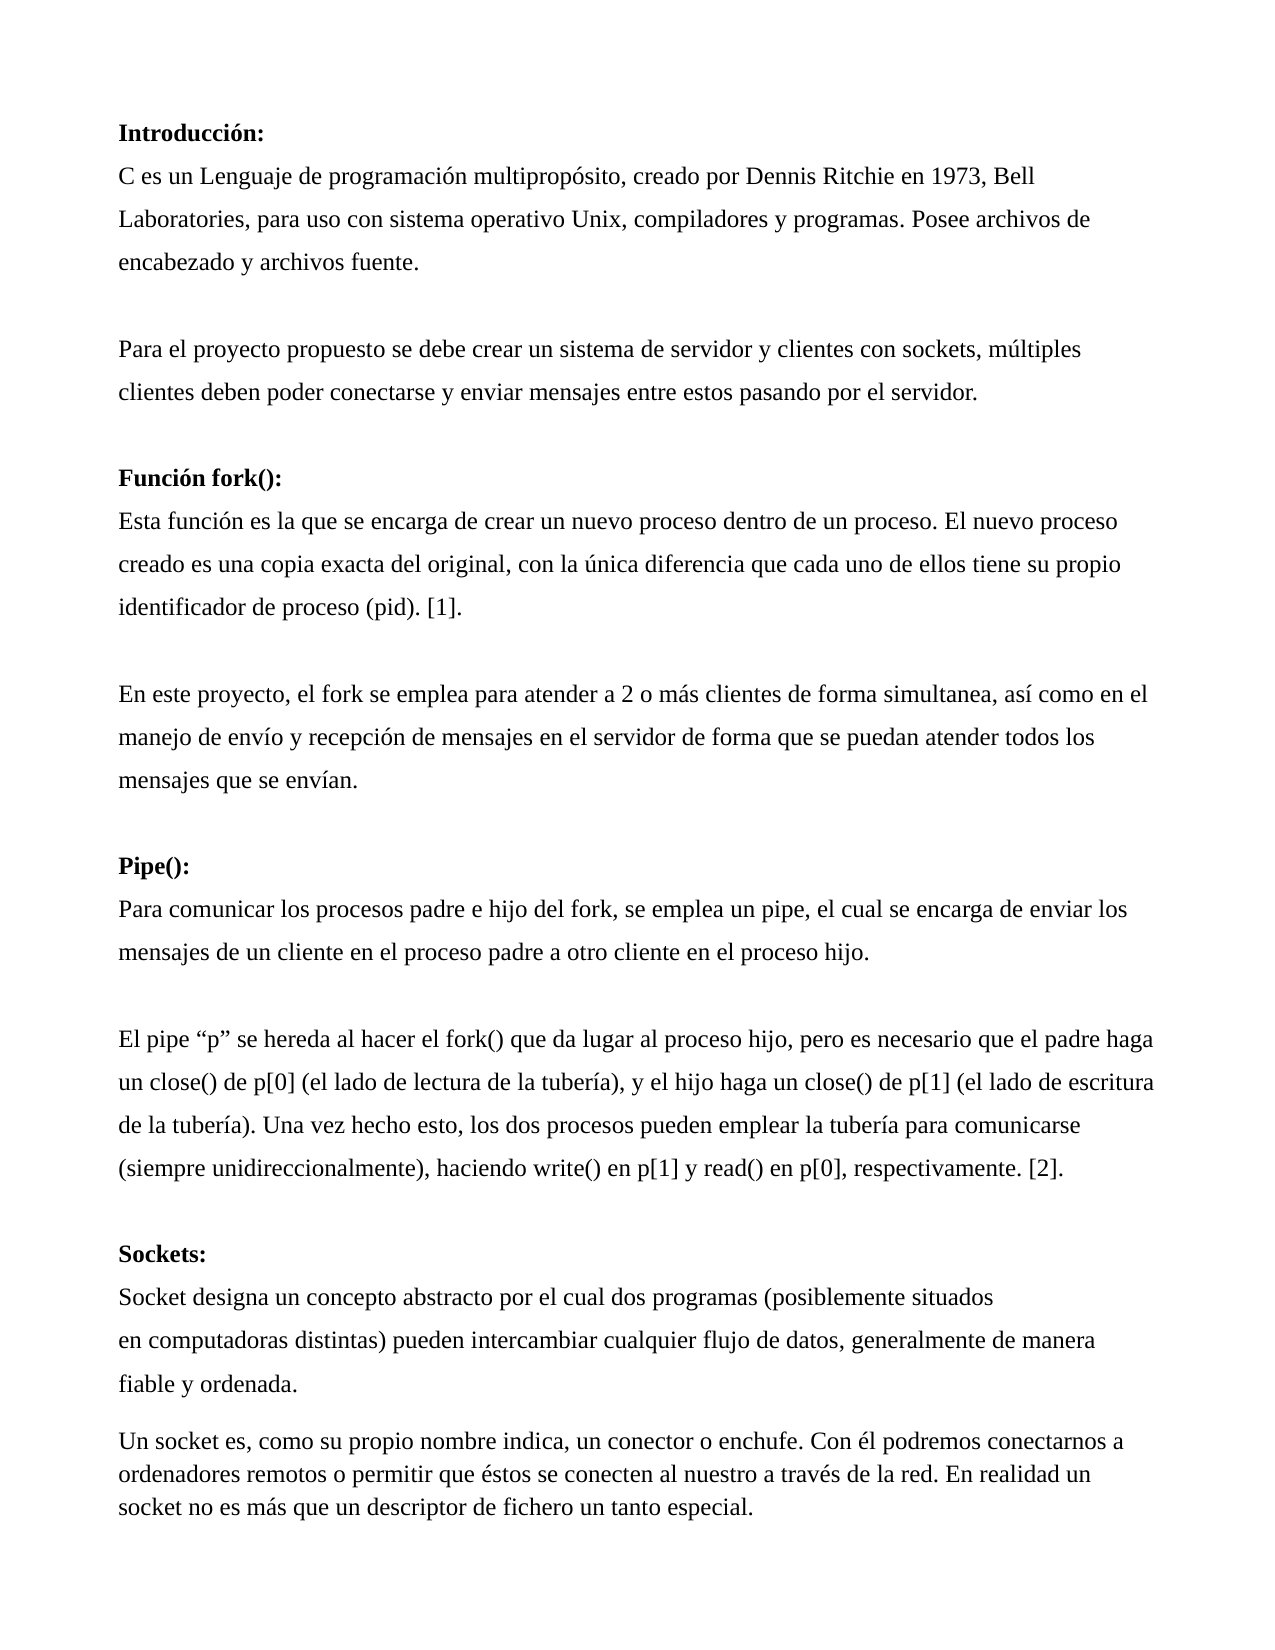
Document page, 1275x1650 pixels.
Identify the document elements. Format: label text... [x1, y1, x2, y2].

text Esta función es la que se encarga de crear un nuevo proceso dentro de un proceso. El nuevo proceso creado es una copia exacta del original, con la única diferencia que cada uno de ellos tiene su propio identificador de proceso (pid). [1]. [118, 506, 1157, 621]
text Para el proyecto propuesto se debe crear un sistema de servidor y clientes con sockets, múltiples clientes deben poder conectarse y enviar mensajes entre estos pasando por el servidor. [118, 334, 1157, 406]
text En este proyecto, el fork se emplea para atender a 2 o más clientes de forma simultanea, así como en el manejo de envío y recepción de mensajes en el servidor de forma que se puedan atender todos los mensajes que se envían. [118, 679, 1157, 794]
text Pipe(): [118, 851, 1157, 880]
text Introducción: [118, 118, 1157, 147]
text Socket designa un concepto abstracto por el cual dos programas (posiblemente situados en computadoras distintas) pueden intercambiar cualquier flujo de datos, generalmente de manera fiable y ordenada. [118, 1282, 1157, 1397]
text El pipe “p” se hereda al hacer el fork() que da lugar al proceso hijo, pero es necesario que el padre haga un close() de p[0] (el lado de lectura de la tubería), y el hijo haga un close() de p[1] (el lado de escritura de la tubería). Una vez hecho esto, los dos procesos pueden emplear la tubería para comunicarse (siempre unidireccionalmente), haciendo write() en p[1] y read() en p[0], respectivamente. [2]. [118, 1024, 1157, 1182]
text Sockets: [118, 1239, 1157, 1268]
text Función fork(): [118, 463, 1157, 492]
text Para comunicar los procesos padre e hijo del fork, se emplea un pipe, el cual se encarga de enviar los mensajes de un cliente en el proceso padre a otro cliente en el proceso hijo. [118, 894, 1157, 966]
text Un socket es, como su propio nombre indica, un conector o enchufe. Con él podremos conectarnos a ordenadores remotos o permitir que éstos se conecten al nuestro a través de la red. En realidad un socket no es más que un descriptor de fichero un tanto especial. [118, 1426, 1157, 1521]
text C es un Lenguaje de programación multipropósito, creado por Dennis Ritchie en 1973, Bell Laboratories, para uso con sistema operativo Unix, compiladores y programas. Posee archivos de encabezado y archivos fuente. [118, 161, 1157, 276]
